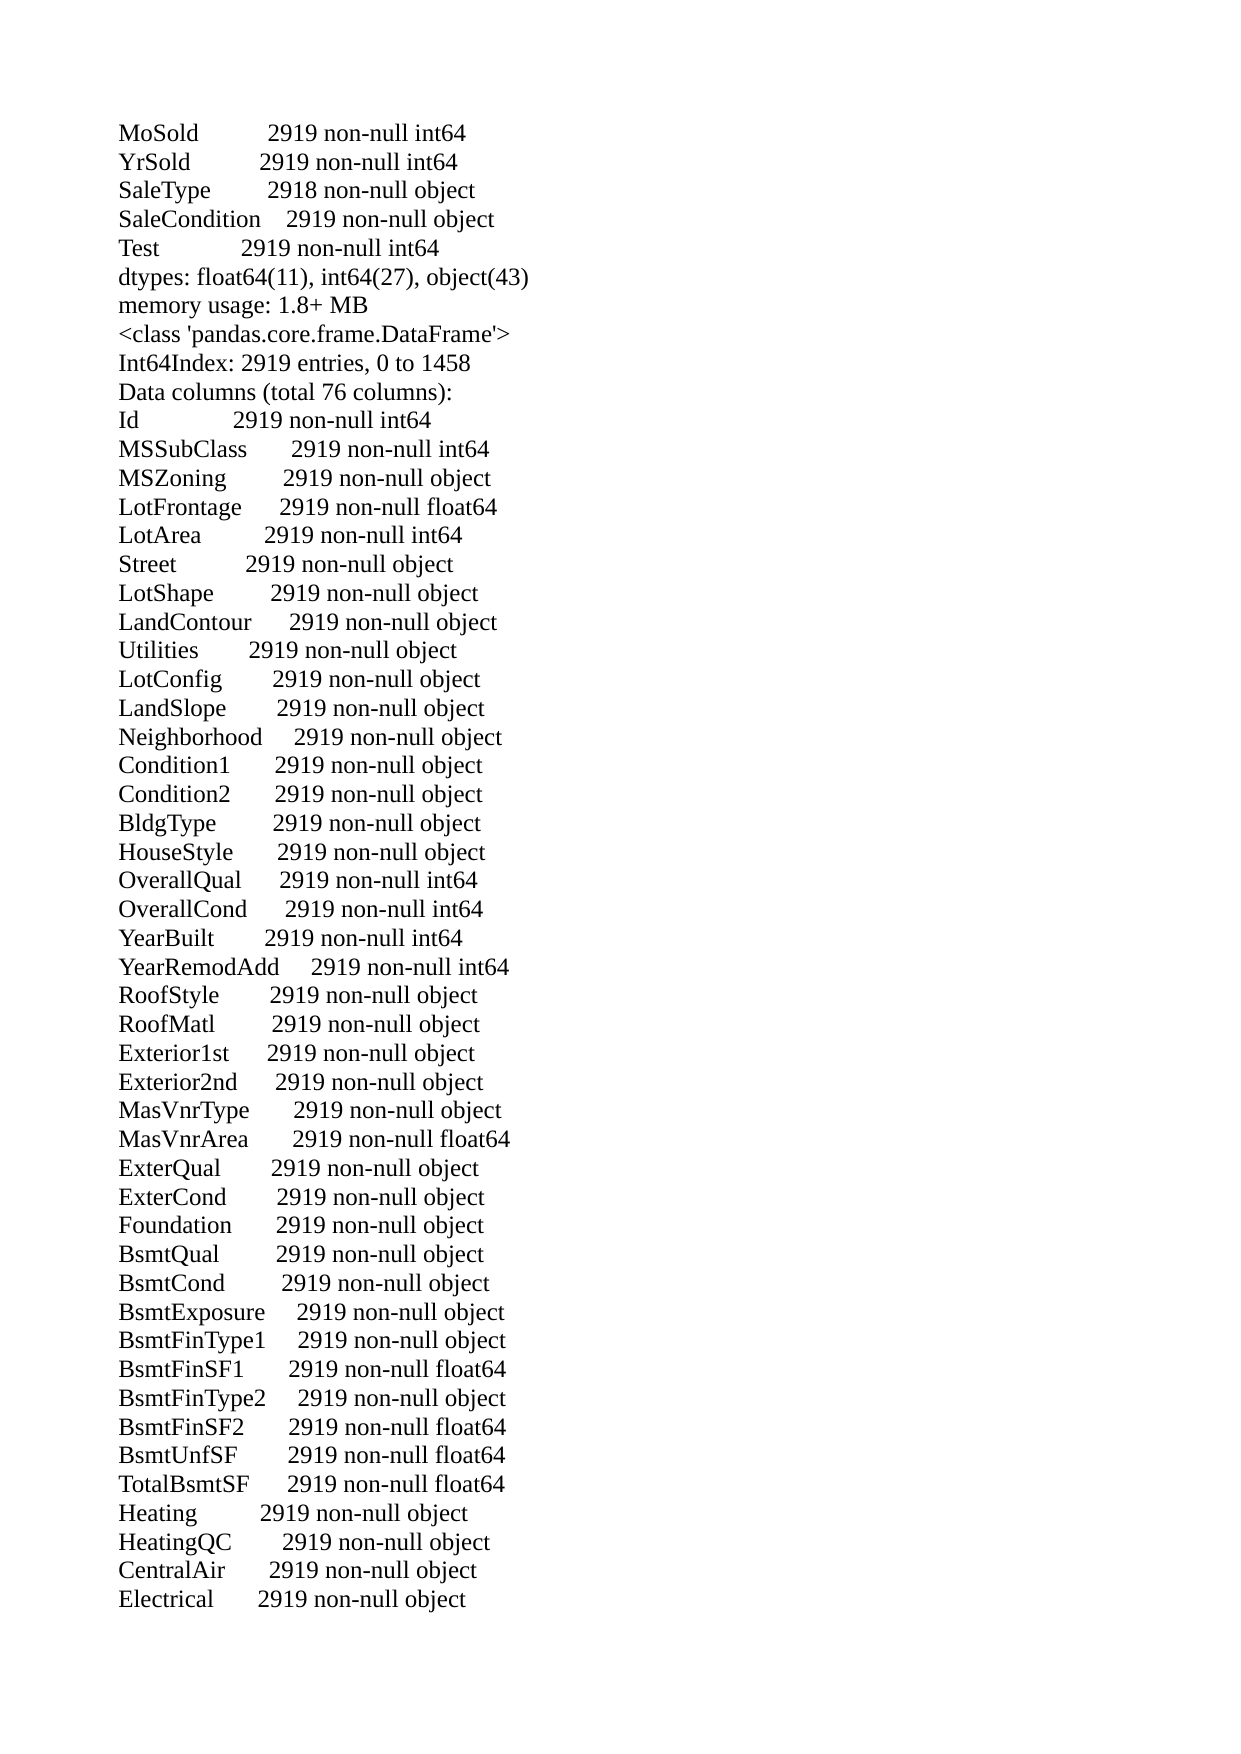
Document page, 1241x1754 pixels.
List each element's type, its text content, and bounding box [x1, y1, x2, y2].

text TotalBsmtSF 2919 non-null float64 [118, 1469, 1122, 1498]
text RoofStyle 2919 non-null object [118, 981, 1122, 1009]
text dtypes: float64(11), int64(27), object(43) [118, 262, 1122, 291]
text BsmtFinSF2 2919 non-null float64 [118, 1412, 1122, 1441]
text BsmtFinType1 2919 non-null object [118, 1326, 1122, 1354]
text MasVnrArea 2919 non-null float64 [118, 1124, 1122, 1153]
text BsmtExposure 2919 non-null object [118, 1297, 1122, 1326]
text LotShape 2919 non-null object [118, 578, 1122, 607]
text MasVnrType 2919 non-null object [118, 1096, 1122, 1124]
text OverallQual 2919 non-null int64 [118, 866, 1122, 894]
text Utilities 2919 non-null object [118, 636, 1122, 664]
text BsmtQual 2919 non-null object [118, 1239, 1122, 1268]
text Exterior1st 2919 non-null object [118, 1038, 1122, 1067]
text <class 'pandas.core.frame.DataFrame'> [118, 319, 1122, 348]
text Exterior2nd 2919 non-null object [118, 1067, 1122, 1096]
text LandSlope 2919 non-null object [118, 693, 1122, 722]
text RoofMatl 2919 non-null object [118, 1009, 1122, 1038]
text LotFrontage 2919 non-null float64 [118, 492, 1122, 521]
text Id 2919 non-null int64 [118, 406, 1122, 434]
text MSSubClass 2919 non-null int64 [118, 434, 1122, 463]
text Street 2919 non-null object [118, 549, 1122, 578]
text HouseStyle 2919 non-null object [118, 837, 1122, 866]
text Data columns (total 76 columns): [118, 377, 1122, 406]
text Int64Index: 2919 entries, 0 to 1458 [118, 348, 1122, 377]
text OverallCond 2919 non-null int64 [118, 894, 1122, 923]
text BldgType 2919 non-null object [118, 808, 1122, 837]
text MoSold 2919 non-null int64 [118, 118, 1122, 147]
text SaleType 2918 non-null object [118, 176, 1122, 204]
text SaleCondition 2919 non-null object [118, 204, 1122, 233]
text MSZoning 2919 non-null object [118, 463, 1122, 492]
text LotArea 2919 non-null int64 [118, 521, 1122, 549]
text YearRemodAdd 2919 non-null int64 [118, 952, 1122, 981]
text Electrical 2919 non-null object [118, 1584, 1122, 1613]
text LotConfig 2919 non-null object [118, 664, 1122, 693]
text BsmtUnfSF 2919 non-null float64 [118, 1441, 1122, 1469]
text Condition2 2919 non-null object [118, 779, 1122, 808]
text BsmtCond 2919 non-null object [118, 1268, 1122, 1297]
text YearBuilt 2919 non-null int64 [118, 923, 1122, 952]
text CentralAir 2919 non-null object [118, 1556, 1122, 1584]
text Foundation 2919 non-null object [118, 1211, 1122, 1239]
text ExterCond 2919 non-null object [118, 1182, 1122, 1211]
text LandContour 2919 non-null object [118, 607, 1122, 636]
text ExterQual 2919 non-null object [118, 1153, 1122, 1182]
text BsmtFinType2 2919 non-null object [118, 1383, 1122, 1412]
text HeatingQC 2919 non-null object [118, 1527, 1122, 1556]
text BsmtFinSF1 2919 non-null float64 [118, 1354, 1122, 1383]
text Condition1 2919 non-null object [118, 751, 1122, 779]
text YrSold 2919 non-null int64 [118, 147, 1122, 176]
text Heating 2919 non-null object [118, 1498, 1122, 1527]
text Test 2919 non-null int64 [118, 233, 1122, 262]
text Neighborhood 2919 non-null object [118, 722, 1122, 751]
text memory usage: 1.8+ MB [118, 291, 1122, 319]
